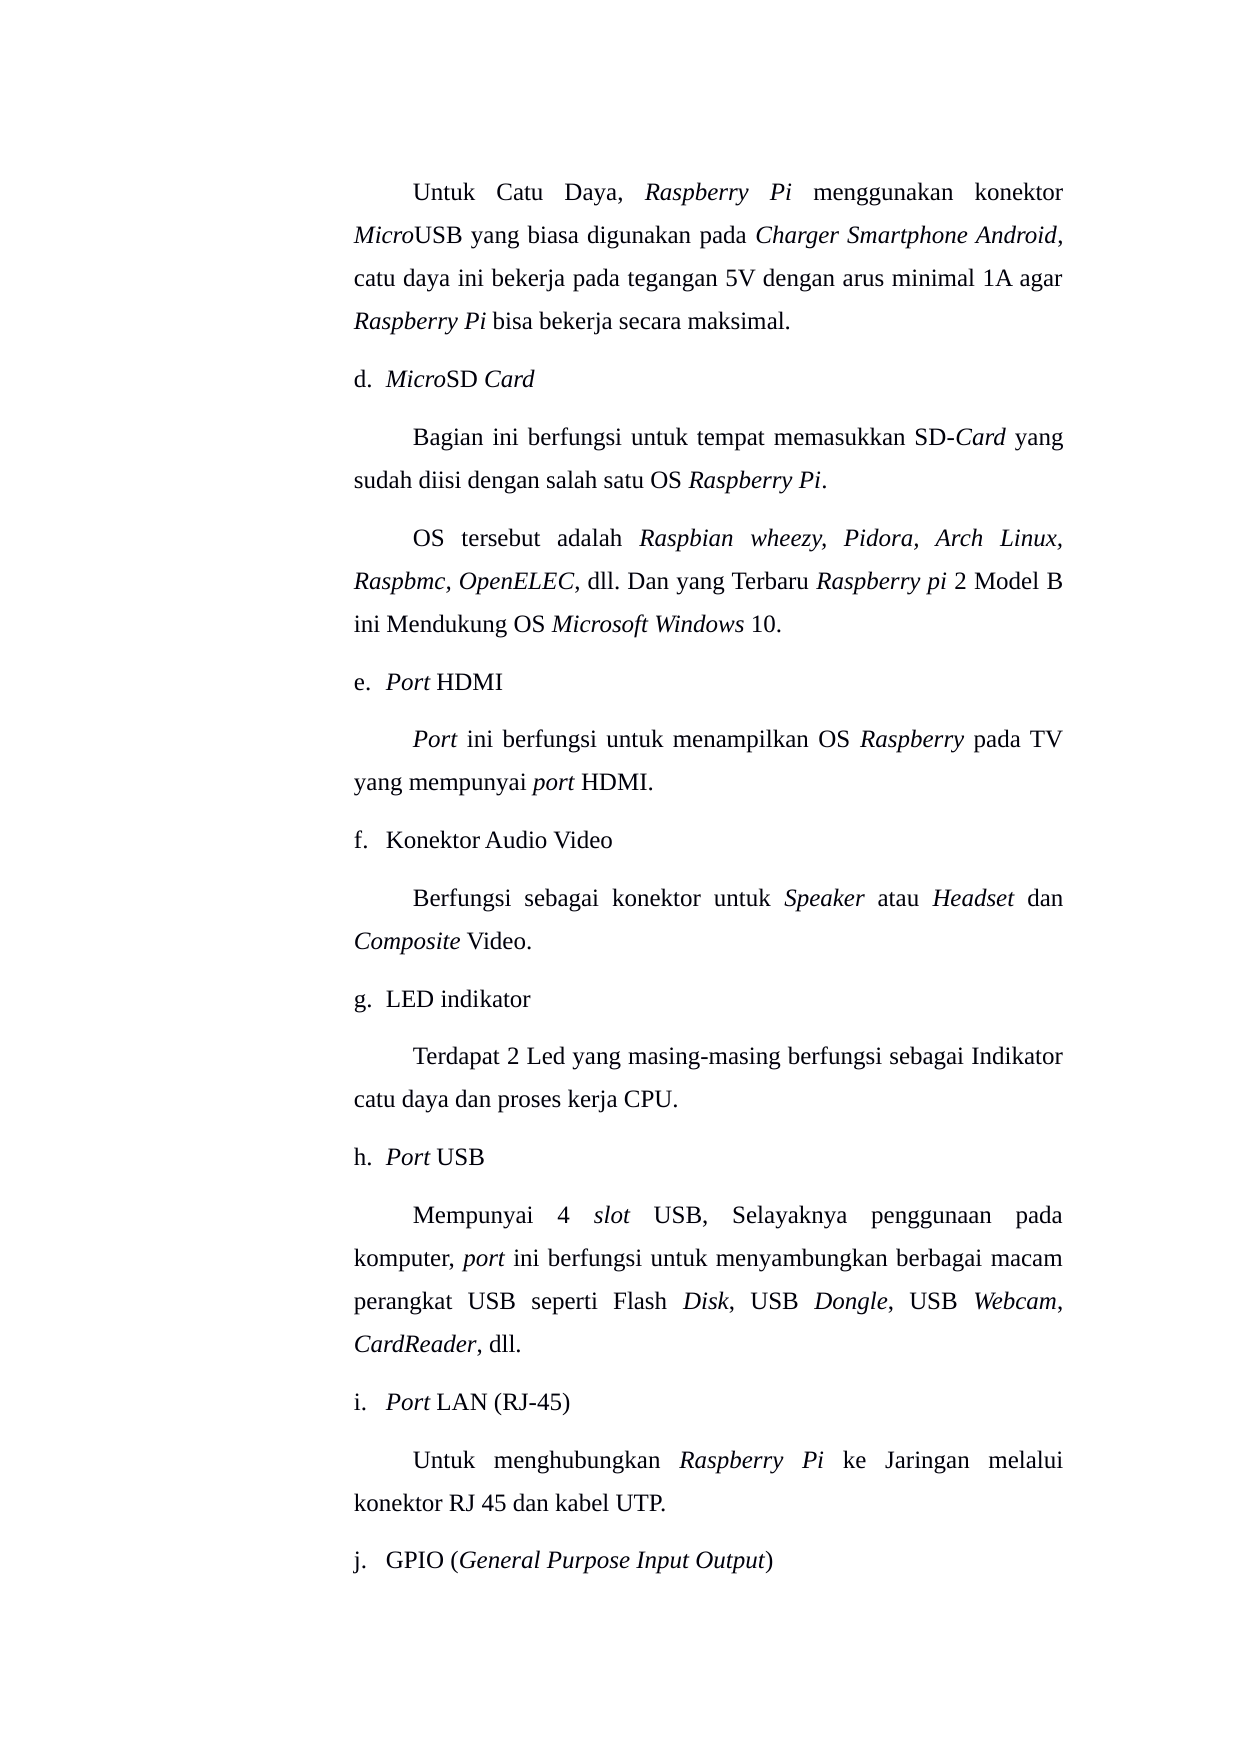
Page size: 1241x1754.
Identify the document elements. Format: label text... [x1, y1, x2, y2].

text Berfungsi sebagai konektor untuk Speaker atau Headset dan Composite Video. [354, 883, 1063, 955]
text OS tersebut adalah Raspbian wheezy, Pidora, Arch Linux, Raspbmc, OpenELEC, dll. Dan yang Terbaru Raspberry pi 2 Model B ini Mendukung OS Microsoft Windows 10. [354, 523, 1063, 638]
list GPIO (General Purpose Input Output) [294, 1546, 1063, 1574]
list Port HDMI [294, 667, 1063, 695]
list MicroSD Card [294, 364, 1063, 393]
list Port USB [294, 1142, 1063, 1171]
list Port LAN (RJ-45) [294, 1387, 1063, 1416]
text Bagian ini berfungsi untuk tempat memasukkan SD-Card yang sudah diisi dengan salah satu OS Raspberry Pi. [354, 422, 1063, 494]
list LED indikator [294, 984, 1063, 1012]
text Untuk menghubungkan Raspberry Pi ke Jaringan melalui konektor RJ 45 dan kabel UTP. [354, 1445, 1063, 1517]
text Untuk Catu Daya, Raspberry Pi menggunakan konektor MicroUSB yang biasa digunakan pada Charger Smartphone Android, catu daya ini bekerja pada tegangan 5V dengan arus minimal 1A agar Raspberry Pi bisa bekerja secara maksimal. [354, 177, 1063, 335]
list Konektor Audio Video [294, 825, 1063, 854]
text Terdapat 2 Led yang masing-masing berfungsi sebagai Indikator catu daya dan proses kerja CPU. [354, 1041, 1063, 1113]
text Mempunyai 4 slot USB, Selayaknya penggunaan pada komputer, port ini berfungsi untuk menyambungkan berbagai macam perangkat USB seperti Flash Disk, USB Dongle, USB Webcam, CardReader, dll. [354, 1200, 1063, 1358]
text Port ini berfungsi untuk menampilkan OS Raspberry pada TV yang mempunyai port HDMI. [354, 724, 1063, 796]
